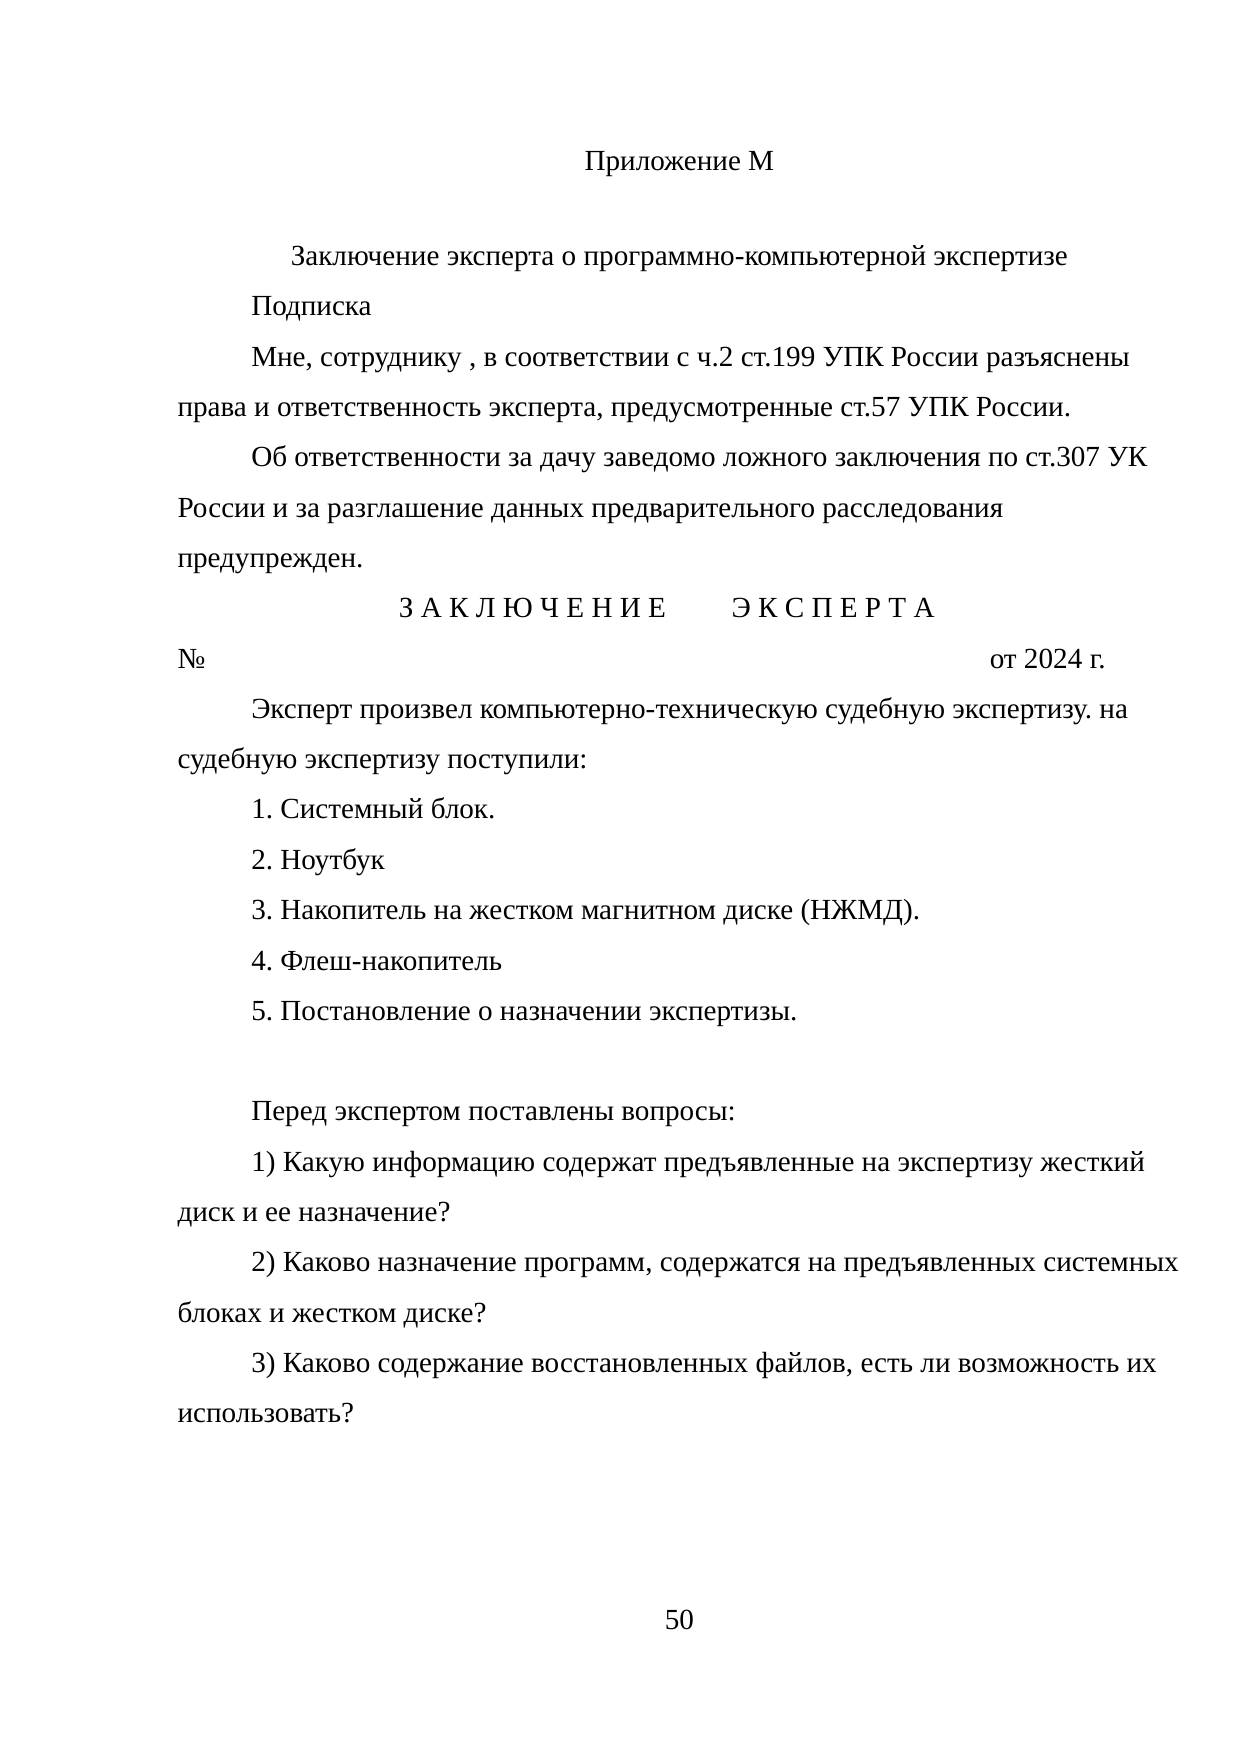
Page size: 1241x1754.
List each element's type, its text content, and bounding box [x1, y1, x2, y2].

text 4. Флеш-накопитель [177, 943, 1181, 976]
text Об ответственности за дачу заведомо ложного заключения по ст.307 УК России и за разглашение данных предварительного расследования предупрежден. [177, 439, 1181, 574]
text Эксперт произвел компьютерно-техническую судебную экспертизу. на судебную экспертизу поступили: [177, 691, 1181, 775]
text З А К Л Ю Ч Е Н И Е Э К С П Е Р Т А [177, 590, 1181, 624]
text 2. Ноутбук [177, 842, 1181, 876]
text 5. Постановление о назначении экспертизы. [177, 993, 1181, 1026]
text 2) Каково назначение программ, содержатся на предъявленных системных блоках и жестком диске? [177, 1244, 1181, 1328]
text 3. Накопитель на жестком магнитном диске (НЖМД). [177, 892, 1181, 926]
text Заключение эксперта о программно-компьютерной экспертизе [177, 238, 1181, 272]
text № от 2024 г. [177, 641, 1181, 674]
text 1) Какую информацию содержат предъявленные на экспертизу жесткий диск и ее назначение? [177, 1144, 1181, 1228]
text Перед экспертом поставлены вопросы: [177, 1093, 1181, 1127]
text Мне, сотруднику , в соответствии с ч.2 ст.199 УПК России разъяснены права и ответственность эксперта, предусмотренные ст.57 УПК России. [177, 339, 1181, 423]
text Подписка [177, 288, 1181, 322]
subtitle Приложение М [177, 143, 1181, 177]
text 3) Каково содержание восстановленных файлов, есть ли возможность их использовать? [177, 1345, 1181, 1429]
text 1. Системный блок. [177, 792, 1181, 825]
